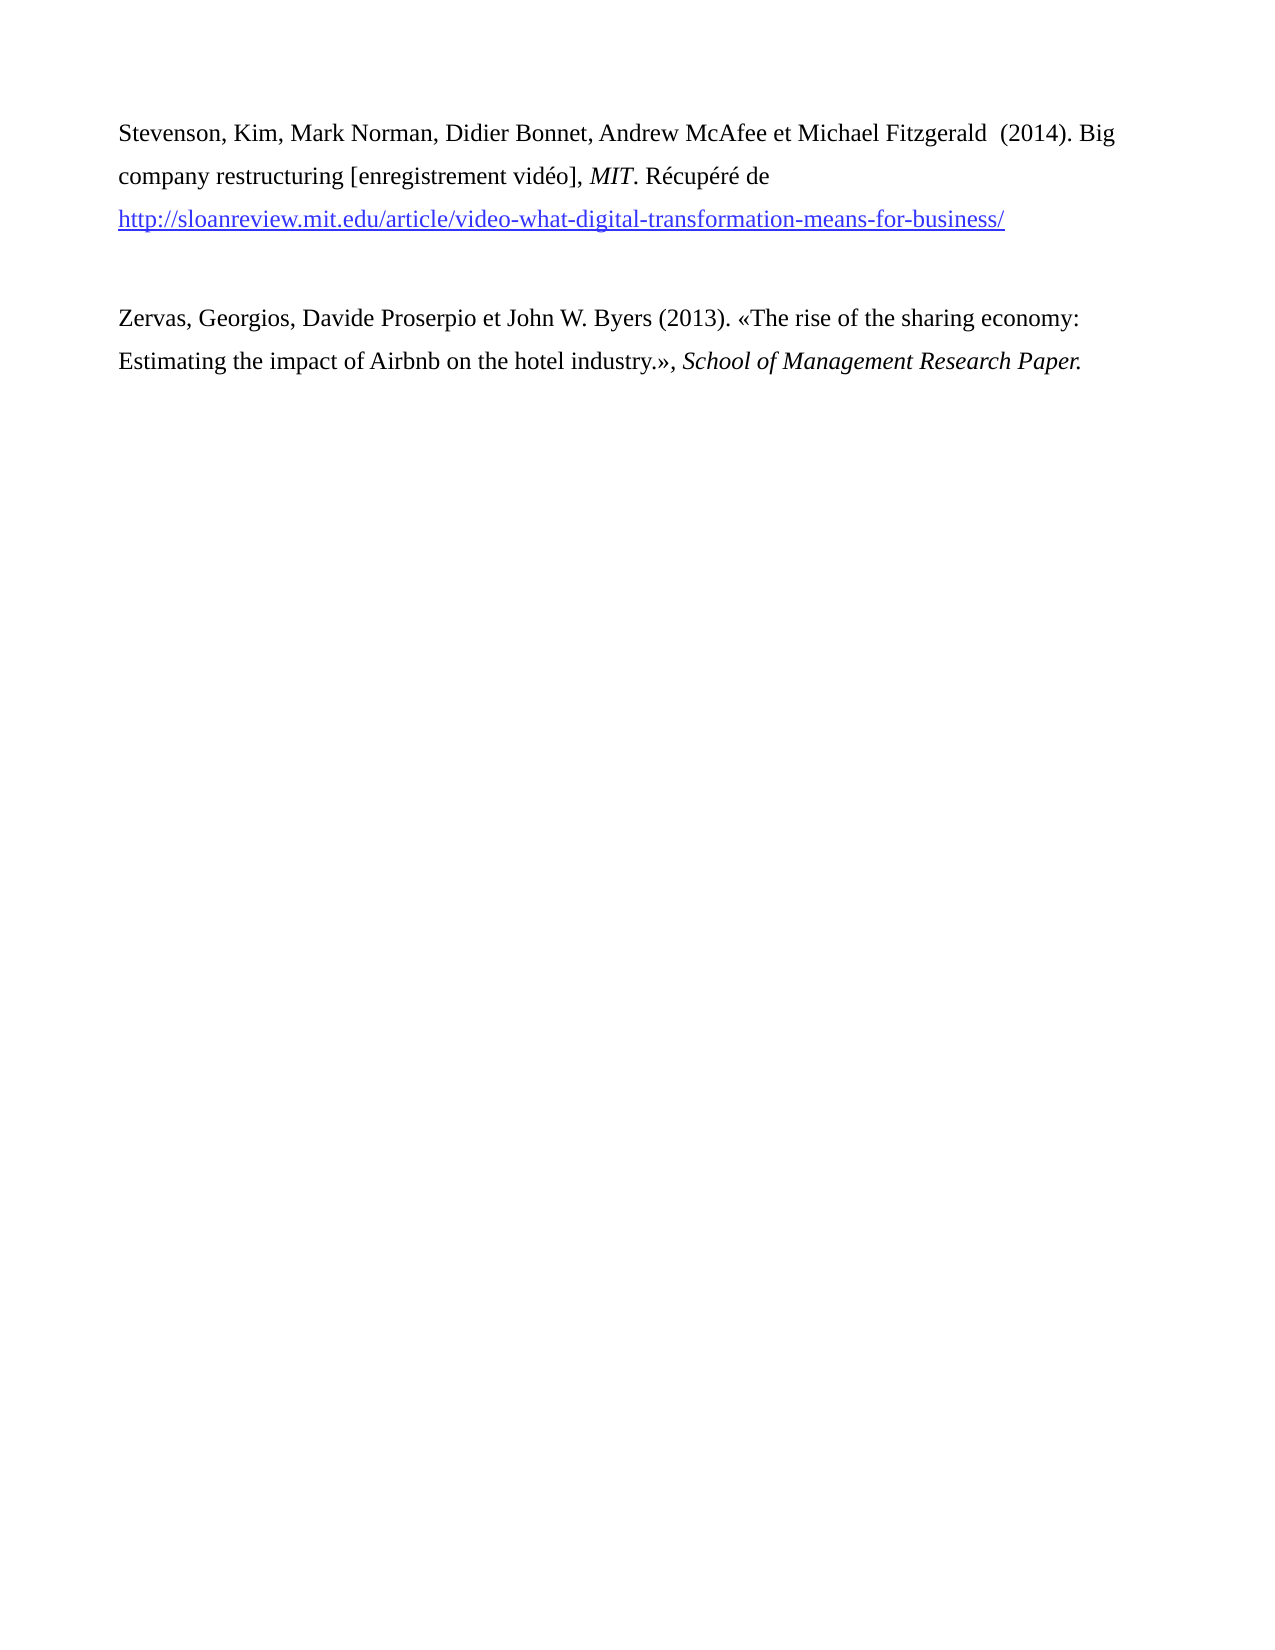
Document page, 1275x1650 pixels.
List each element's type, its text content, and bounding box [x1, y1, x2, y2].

text Zervas, Georgios, Davide Proserpio et John W. Byers (2013). «The rise of the sharing economy: Estimating the impact of Airbnb on the hotel industry.», School of Management Research Paper. [118, 303, 1157, 375]
text Stevenson, Kim, Mark Norman, Didier Bonnet, Andrew McAfee et Michael Fitzgerald (2014). Big company restructuring [enregistrement vidéo], MIT. Récupéré de http://sloanreview.mit.edu/article/video-what-digital-transformation-means-for-business/ [118, 118, 1157, 233]
